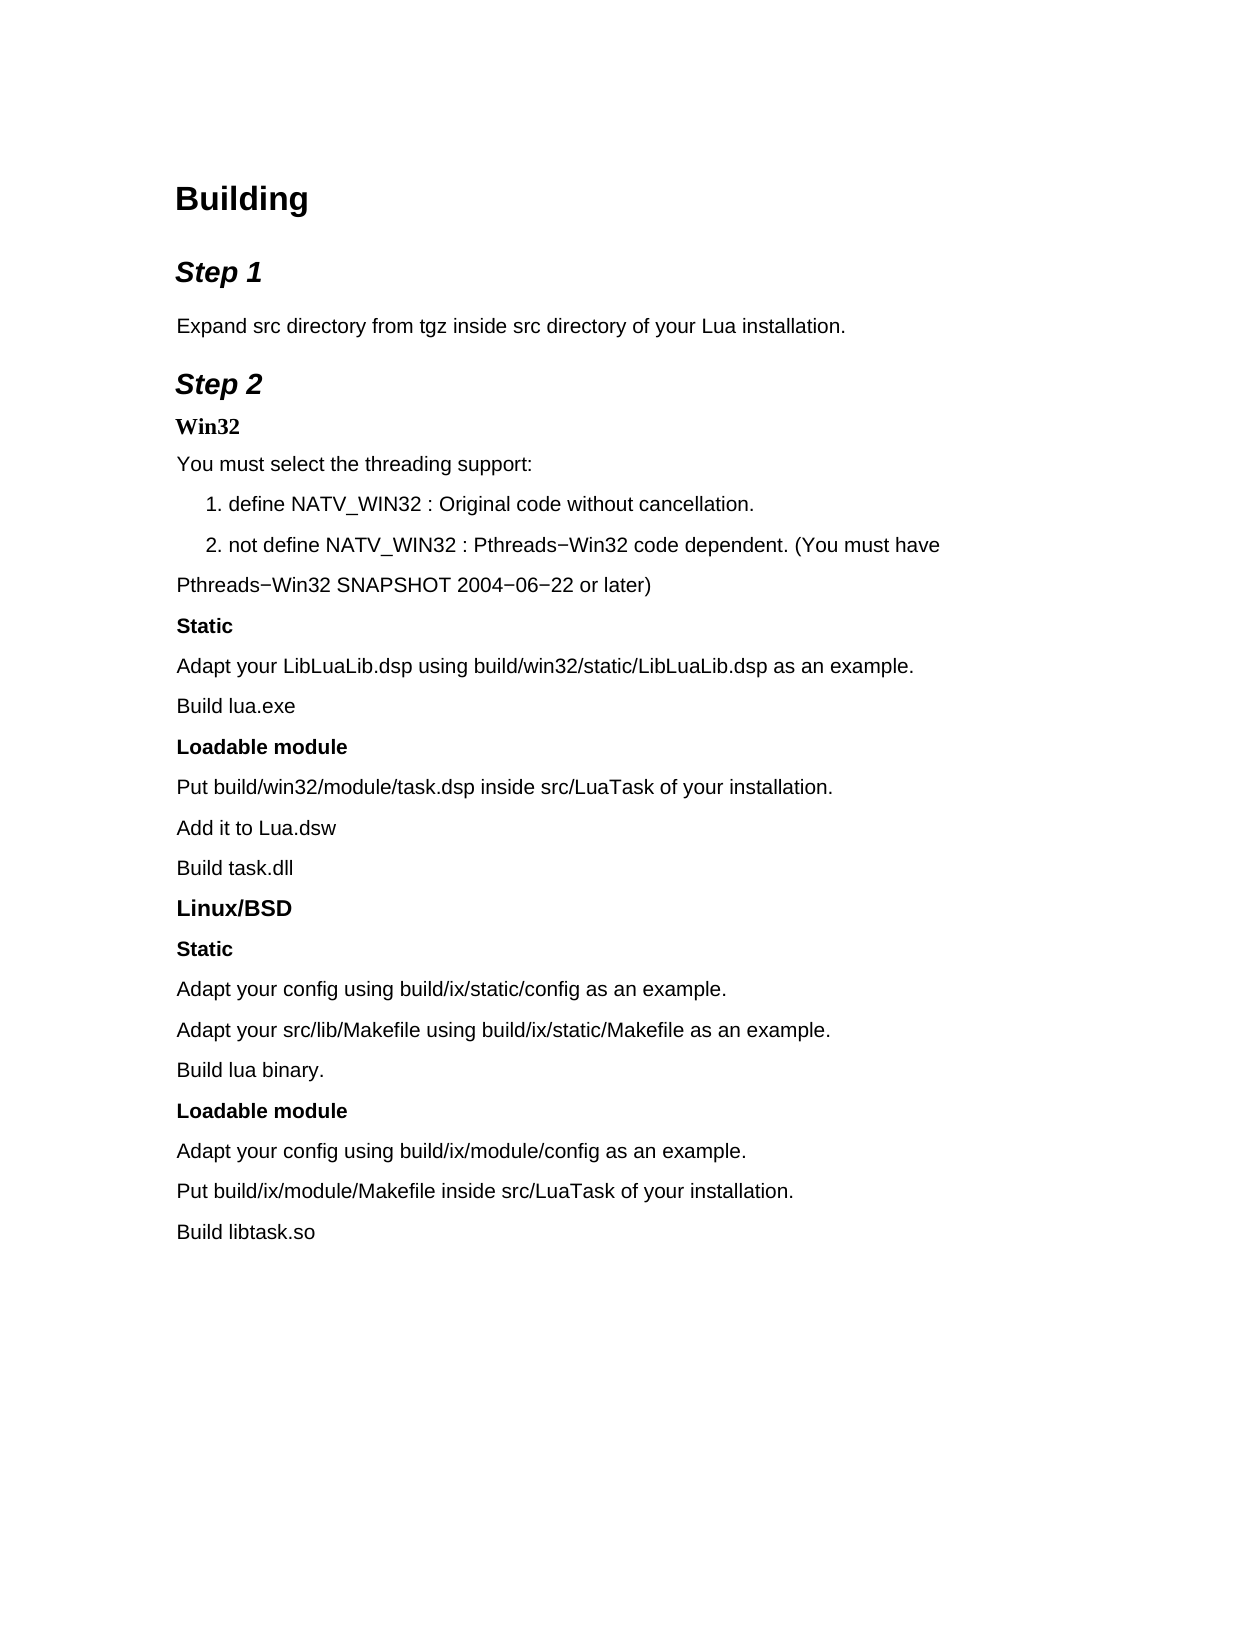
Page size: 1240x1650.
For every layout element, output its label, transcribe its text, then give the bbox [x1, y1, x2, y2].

text 2. not define NATV_WIN32 : Pthreads−Win32 code dependent. (You must have Pthreads−Win32 SNAPSHOT 2004−06−22 or later) [176, 520, 1064, 601]
text You must select the threading support: [176, 439, 1064, 479]
text Build lua.exe [176, 682, 1064, 722]
text Build lua binary. [176, 1045, 1064, 1086]
text Adapt your LibLuaLib.dsp using build/win32/static/LibLuaLib.dsp as an example. [176, 641, 1064, 682]
text Build task.dll [176, 843, 1064, 884]
text Win32 [175, 413, 1064, 439]
text Put build/ix/module/Makefile inside src/LuaTask of your installation. [176, 1167, 1064, 1207]
text Loadable module [176, 1086, 1064, 1126]
text Loadable module [176, 722, 1064, 762]
subtitle Building [175, 179, 1064, 218]
text Expand src directory from tgz inside src directory of your Lua installation. [176, 301, 1064, 342]
text Linux/BSD [176, 884, 1064, 924]
subtitle Step 1 [175, 255, 1064, 289]
text Adapt your src/lib/Makefile using build/ix/static/Makefile as an example. [176, 1005, 1064, 1045]
text Static [176, 601, 1064, 641]
text Build libtask.so [176, 1207, 1064, 1247]
text Add it to Lua.dsw [176, 803, 1064, 843]
text 1. define NATV_WIN32 : Original code without cancellation. [176, 479, 1064, 520]
text Adapt your config using build/ix/module/config as an example. [176, 1126, 1064, 1167]
text Static [176, 924, 1064, 964]
text Put build/win32/module/task.dsp inside src/LuaTask of your installation. [176, 762, 1064, 803]
text Adapt your config using build/ix/static/config as an example. [176, 964, 1064, 1005]
subtitle Step 2 [175, 367, 1064, 400]
